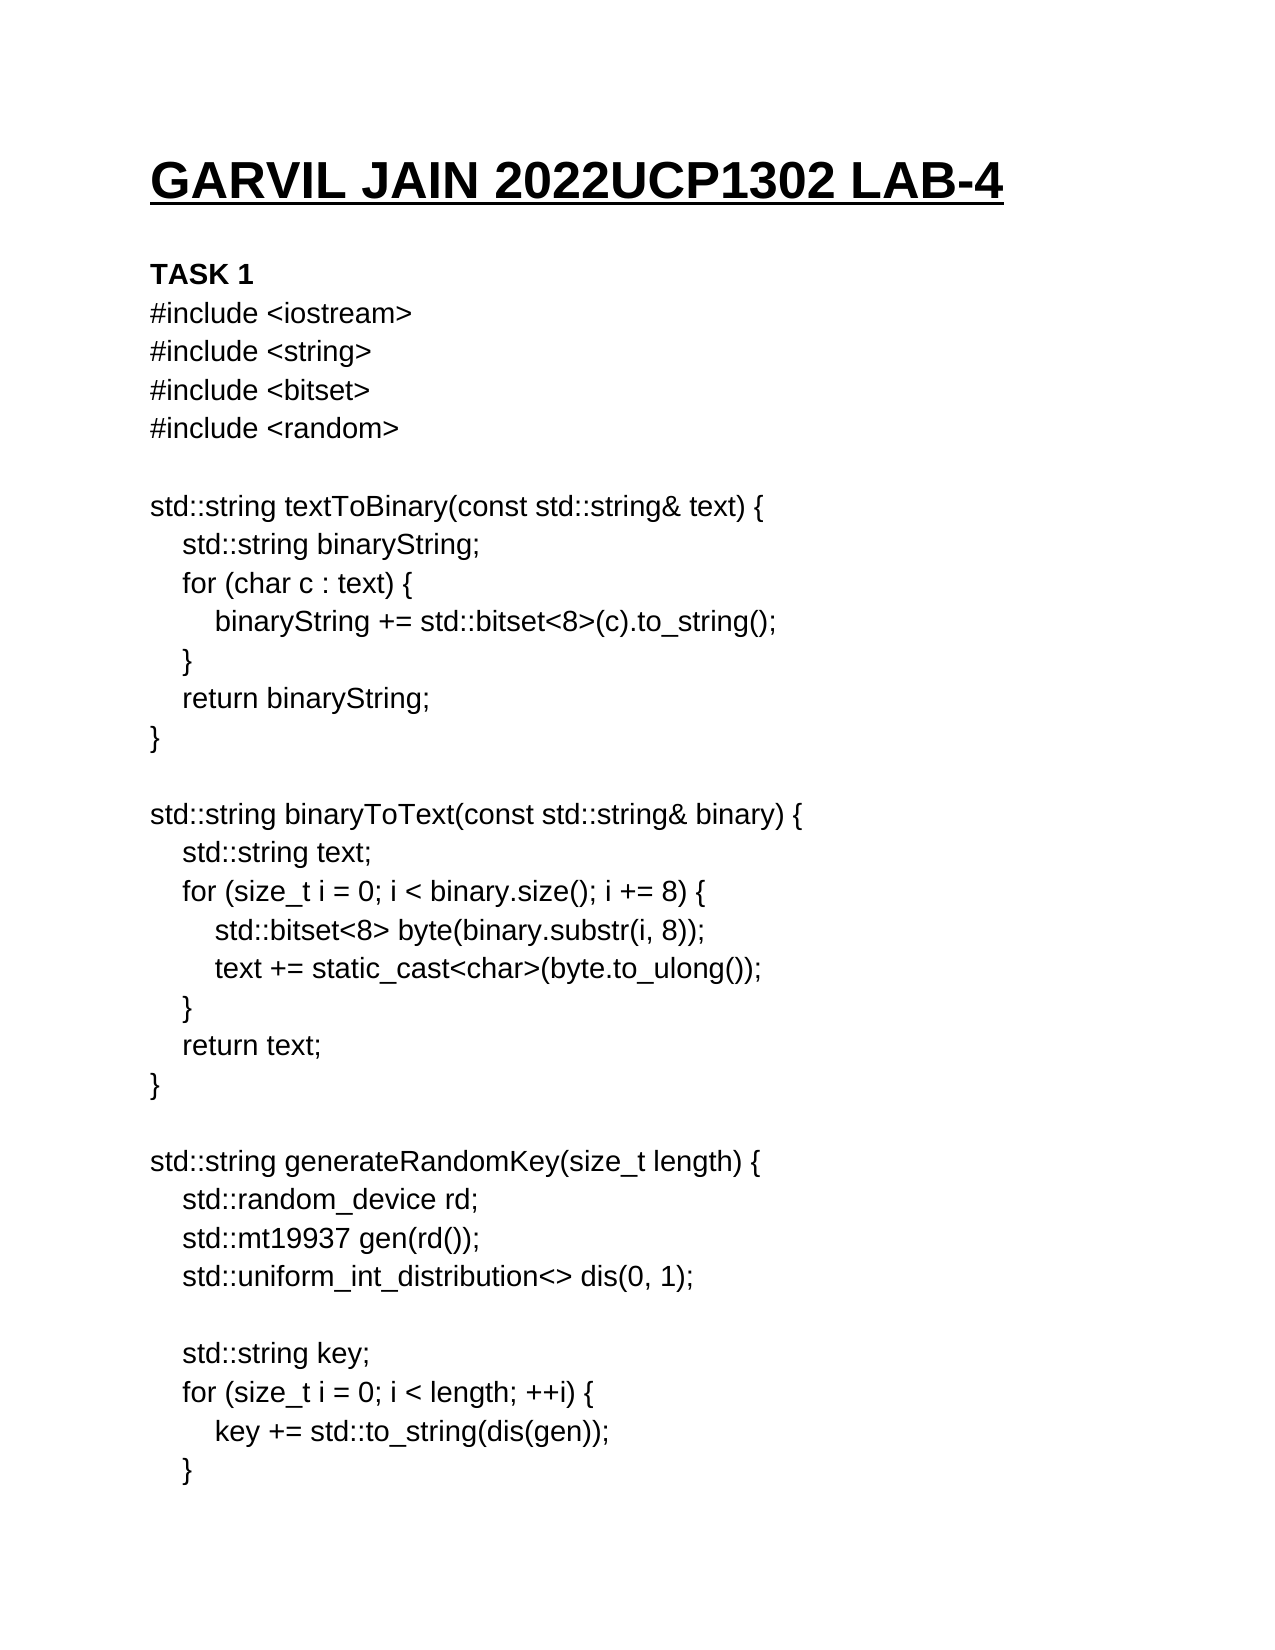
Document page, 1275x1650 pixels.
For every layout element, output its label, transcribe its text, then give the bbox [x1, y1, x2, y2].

text #include <iostream> [150, 296, 1125, 329]
text binaryString += std::bitset<8>(c).to_string(); [150, 604, 1125, 638]
text } [150, 1067, 1125, 1100]
text key += std::to_string(dis(gen)); [150, 1414, 1125, 1447]
text std::uniform_int_distribution<> dis(0, 1); [150, 1259, 1125, 1293]
text std::mt19937 gen(rd()); [150, 1221, 1125, 1254]
text std::string key; [150, 1337, 1125, 1370]
text text += static_cast<char>(byte.to_ulong()); [150, 951, 1125, 985]
text } [150, 643, 1125, 676]
text return text; [150, 1028, 1125, 1062]
text for (char c : text) { [150, 566, 1125, 599]
text #include <random> [150, 412, 1125, 445]
text } [150, 990, 1125, 1023]
text #include <string> [150, 334, 1125, 368]
text for (size_t i = 0; i < length; ++i) { [150, 1375, 1125, 1409]
text std::string binaryString; [150, 527, 1125, 561]
text TASK 1 [150, 257, 1125, 291]
text } [150, 1452, 1125, 1486]
text } [150, 720, 1125, 753]
text std::string text; [150, 836, 1125, 869]
text std::bitset<8> byte(binary.substr(i, 8)); [150, 913, 1125, 946]
text GARVIL JAIN 2022UCP1302 LAB-4 [150, 150, 1125, 210]
text std::string textToBinary(const std::string& text) { [150, 489, 1125, 522]
text std::string binaryToText(const std::string& binary) { [150, 797, 1125, 831]
text #include <bitset> [150, 373, 1125, 407]
text for (size_t i = 0; i < binary.size(); i += 8) { [150, 874, 1125, 908]
text return binaryString; [150, 681, 1125, 715]
text std::random_device rd; [150, 1182, 1125, 1216]
text std::string generateRandomKey(size_t length) { [150, 1144, 1125, 1177]
